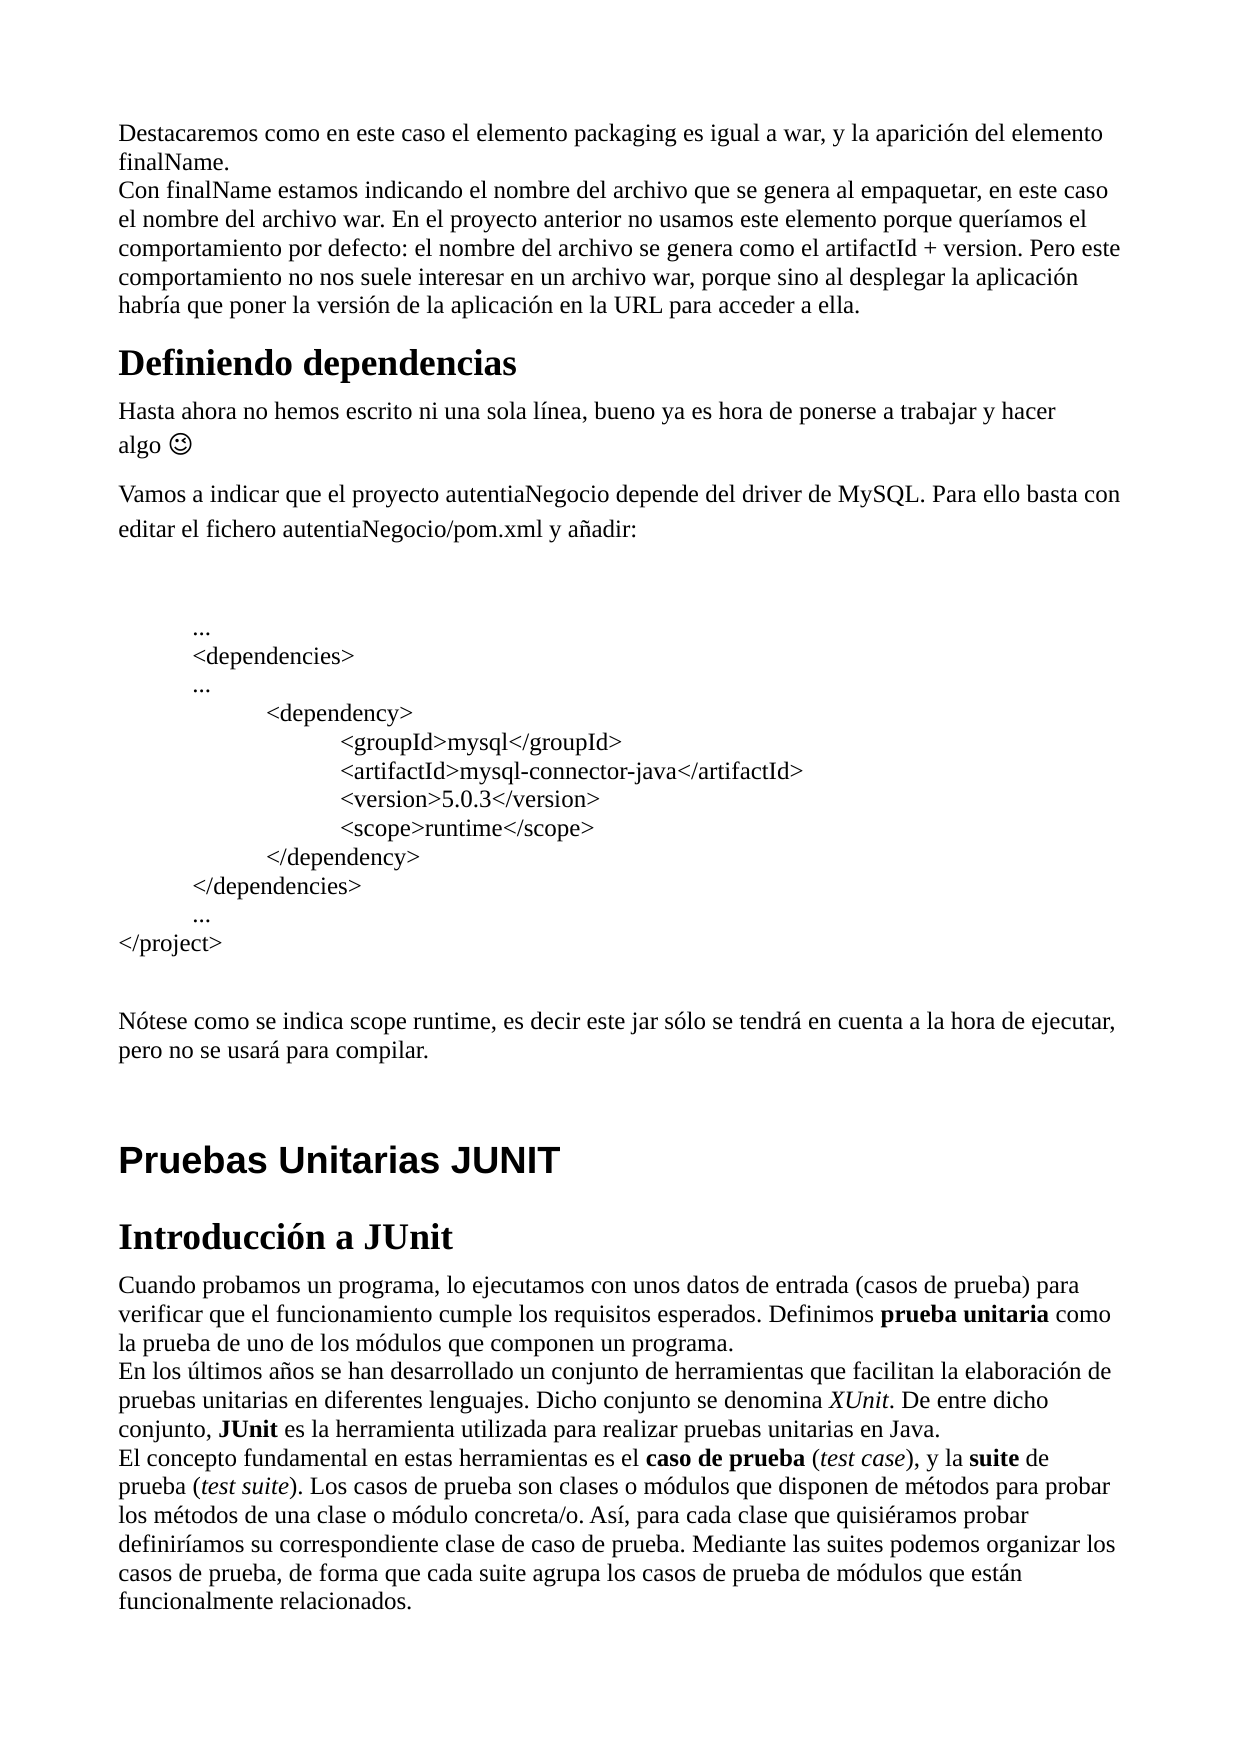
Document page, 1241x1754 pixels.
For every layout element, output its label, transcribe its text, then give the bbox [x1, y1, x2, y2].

text </dependency> [118, 842, 1122, 871]
text Hasta ahora no hemos escrito ni una sola línea, bueno ya es hora de ponerse a trabajar y hacer algo 😉 [118, 396, 1122, 459]
text </project> [118, 928, 1122, 957]
text Destacaremos como en este caso el elemento packaging es igual a war, y la aparición del elemento finalName. [118, 118, 1122, 176]
subtitle Pruebas Unitarias JUNIT [118, 1138, 1122, 1181]
text <groupId>mysql</groupId> [118, 727, 1122, 756]
text <version>5.0.3</version> [118, 784, 1122, 813]
text </dependencies> [118, 871, 1122, 899]
text <dependency> [118, 698, 1122, 727]
text ... [118, 612, 1122, 641]
text El concepto fundamental en estas herramientas es el caso de prueba (test case), y la suite de prueba (test suite). Los casos de prueba son clases o módulos que disponen de métodos para probar los métodos de una clase o módulo concreta/o. Así, para cada clase que quisiéramos probar definiríamos su correspondiente clase de caso de prueba. Mediante las suites podemos organizar los casos de prueba, de forma que cada suite agrupa los casos de prueba de módulos que están funcionalmente relacionados. [118, 1443, 1122, 1615]
text Vamos a indicar que el proyecto autentiaNegocio depende del driver de MySQL. Para ello basta con editar el fichero autentiaNegocio/pom.xml y añadir: [118, 479, 1122, 543]
subtitle Introducción a JUnit [118, 1214, 1122, 1258]
text Nótese como se indica scope runtime, es decir este jar sólo se tendrá en cuenta a la hora de ejecutar, pero no se usará para compilar. [118, 1006, 1122, 1063]
text <scope>runtime</scope> [118, 813, 1122, 842]
text <artifactId>mysql-connector-java</artifactId> [118, 756, 1122, 784]
text Cuando probamos un programa, lo ejecutamos con unos datos de entrada (casos de prueba) para verificar que el funcionamiento cumple los requisitos esperados. Definimos prueba unitaria como la prueba de uno de los módulos que componen un programa. [118, 1270, 1122, 1356]
subtitle Definiendo dependencias [118, 340, 1122, 383]
text ... [118, 899, 1122, 928]
text ... [118, 669, 1122, 698]
text En los últimos años se han desarrollado un conjunto de herramientas que facilitan la elaboración de pruebas unitarias en diferentes lenguajes. Dicho conjunto se denomina XUnit. De entre dicho conjunto, JUnit es la herramienta utilizada para realizar pruebas unitarias en Java. [118, 1356, 1122, 1443]
text <dependencies> [118, 641, 1122, 669]
text Con finalName estamos indicando el nombre del archivo que se genera al empaquetar, en este caso el nombre del archivo war. En el proyecto anterior no usamos este elemento porque queríamos el comportamiento por defecto: el nombre del archivo se genera como el artifactId + version. Pero este comportamiento no nos suele interesar en un archivo war, porque sino al desplegar la aplicación habría que poner la versión de la aplicación en la URL para acceder a ella. [118, 176, 1122, 319]
